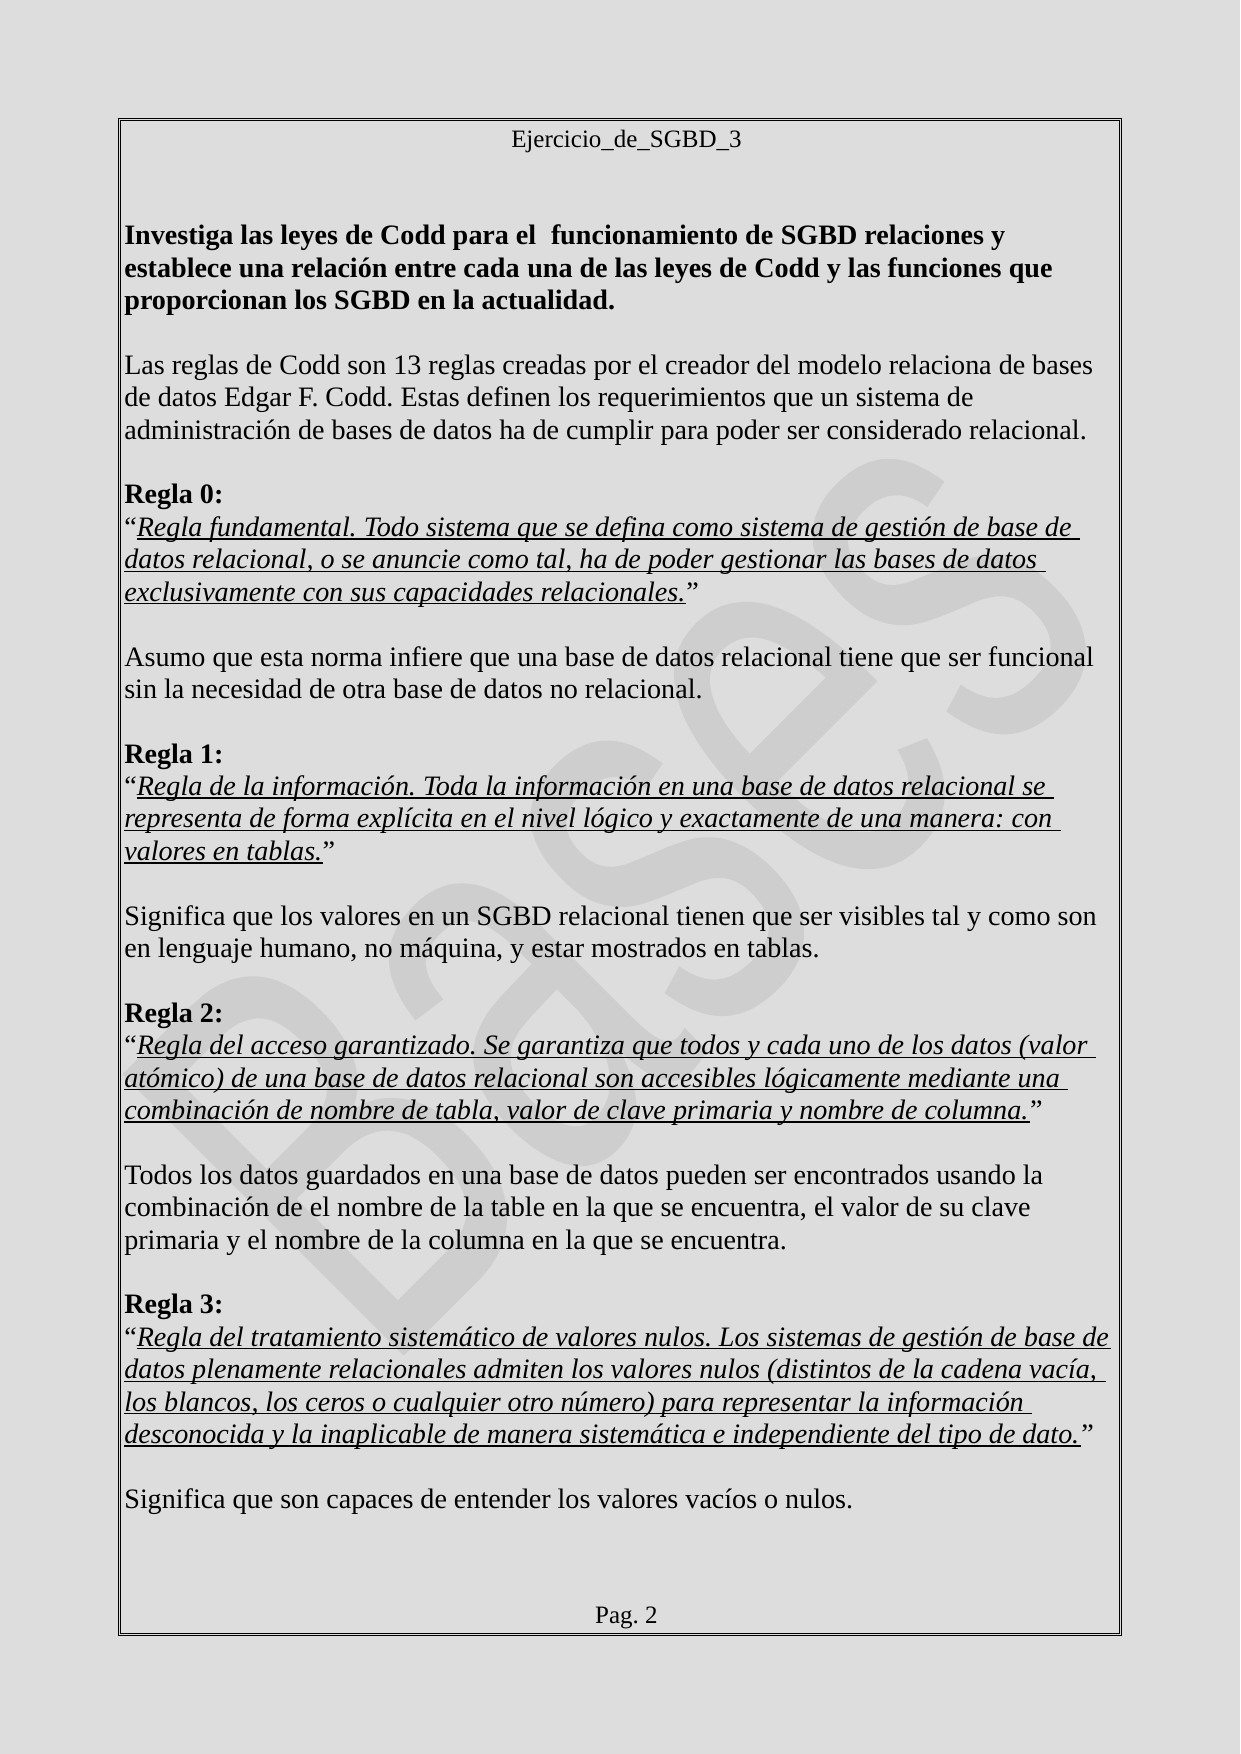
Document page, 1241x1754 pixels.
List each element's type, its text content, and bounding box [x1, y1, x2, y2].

text Regla 2: [306, 996, 500, 1028]
text Significa que los valores en un SGBD relacional tienen que ser visibles tal y como son en lenguaje humano, no máquina, y estar mostrados en tablas. [426, 921, 529, 963]
text Regla 2: [233, 1019, 284, 1028]
text Las reglas de Codd son 13 reglas creadas por el creador del modelo relaciona de bases de datos Edgar F. Codd. Estas definen los requerimientos que un sistema de administración de bases de datos ha de cumplir para poder ser considerado relacional. [124, 348, 1116, 445]
text “Regla fundamental. Todo sistema que se defina como sistema de gestión de base de datos relacional, o se anuncie como tal, ha de poder gestionar las bases de datos exclusivamente con sus capacidades relacionales.” [124, 510, 822, 571]
text Regla 2: [612, 996, 1116, 1028]
text Investiga las leyes de Codd para el funcionamiento de SGBD relaciones y establece una relación entre cada una de las leyes de Codd y las funciones que proporcionan los SGBD en la actualidad. [124, 218, 1116, 316]
text “Regla de la información. Toda la información en una base de datos relacional se representa de forma explícita en el nivel lógico y exactamente de una manera: con valores en tablas.” [579, 769, 742, 797]
text Todos los datos guardados en una base de datos pueden ser encontrados usando la combinación de el nombre de la table en la que se encuentra, el valor de su clave primaria y el nombre de la columna en la que se encuentra. [488, 1158, 1116, 1255]
text Significa que los valores en un SGBD relacional tienen que ser visibles tal y como son en lenguaje humano, no máquina, y estar mostrados en tablas. [510, 899, 768, 963]
text “Regla de la información. Toda la información en una base de datos relacional se representa de forma explícita en el nivel lógico y exactamente de una manera: con valores en tablas.” [893, 769, 1116, 866]
text Todos los datos guardados en una base de datos pueden ser encontrados usando la combinación de el nombre de la table en la que se encuentra, el valor de su clave primaria y el nombre de la columna en la que se encuentra. [298, 1158, 466, 1255]
text [441, 1287, 1116, 1320]
text Asumo que esta norma infiere que una base de datos relacional tiene que ser funcional sin la necesidad de otra base de datos no relacional. [124, 639, 682, 704]
text Significa que los valores en un SGBD relacional tienen que ser visibles tal y como son en lenguaje humano, no máquina, y estar mostrados en tablas. [124, 899, 419, 963]
text Regla 1: [124, 737, 716, 769]
text “Regla del acceso garantizado. Se garantiza que todos y cada uno de los datos (valor atómico) de una base de datos relacional son accesibles lógicamente mediante una combinación de nombre de tabla, valor de clave primaria y nombre de columna.” [625, 1028, 1116, 1126]
text “Regla del tratamiento sistemático de valores nulos. Los sistemas de gestión de base de datos plenamente relacionales admiten los valores nulos (distintos de la cadena vacía, los blancos, los ceros o cualquier otro número) para representar la información desconocida y la inaplicable de manera sistemática e independiente del tipo de dato.” [124, 1320, 1116, 1449]
text “Regla fundamental. Todo sistema que se defina como sistema de gestión de base de datos relacional, o se anuncie como tal, ha de poder gestionar las bases de datos exclusivamente con sus capacidades relacionales.” [849, 510, 1116, 607]
text Asumo que esta norma infiere que una base de datos relacional tiene que ser funcional sin la necesidad de otra base de datos no relacional. [710, 639, 824, 704]
text [791, 737, 1116, 769]
text Regla 0: [124, 478, 841, 510]
text Regla 2: [523, 996, 590, 1028]
text [866, 478, 1116, 510]
text Regla 3: [124, 1287, 367, 1320]
text “Regla de la información. Toda la información en una base de datos relacional se representa de forma explícita en el nivel lógico y exactamente de una manera: con valores en tablas.” [778, 769, 908, 797]
text “Regla de la información. Toda la información en una base de datos relacional se representa de forma explícita en el nivel lógico y exactamente de una manera: con valores en tablas.” [568, 831, 841, 866]
text “Regla de la información. Toda la información en una base de datos relacional se representa de forma explícita en el nivel lógico y exactamente de una manera: con valores en tablas.” [124, 769, 550, 830]
text “Regla de la información. Toda la información en una base de datos relacional se representa de forma explícita en el nivel lógico y exactamente de una manera: con valores en tablas.” [567, 799, 778, 830]
text Asumo que esta norma infiere que una base de datos relacional tiene que ser funcional sin la necesidad de otra base de datos no relacional. [833, 639, 1050, 704]
text “Regla fundamental. Todo sistema que se defina como sistema de gestión de base de datos relacional, o se anuncie como tal, ha de poder gestionar las bases de datos exclusivamente con sus capacidades relacionales.” [124, 572, 852, 607]
text Asumo que esta norma infiere que una base de datos relacional tiene que ser funcional sin la necesidad de otra base de datos no relacional. [1064, 639, 1116, 704]
text Regla 2: [124, 996, 201, 1028]
text Significa que son capaces de entender los valores vacíos o nulos. [124, 1482, 1116, 1514]
text Todos los datos guardados en una base de datos pueden ser encontrados usando la combinación de el nombre de la table en la que se encuentra, el valor de su clave primaria y el nombre de la columna en la que se encuentra. [124, 1158, 302, 1255]
text [736, 737, 765, 753]
text Significa que los valores en un SGBD relacional tienen que ser visibles tal y como son en lenguaje humano, no máquina, y estar mostrados en tablas. [796, 899, 1116, 963]
text “Regla de la información. Toda la información en una base de datos relacional se representa de forma explícita en el nivel lógico y exactamente de una manera: con valores en tablas.” [124, 831, 549, 866]
text [386, 1287, 410, 1299]
